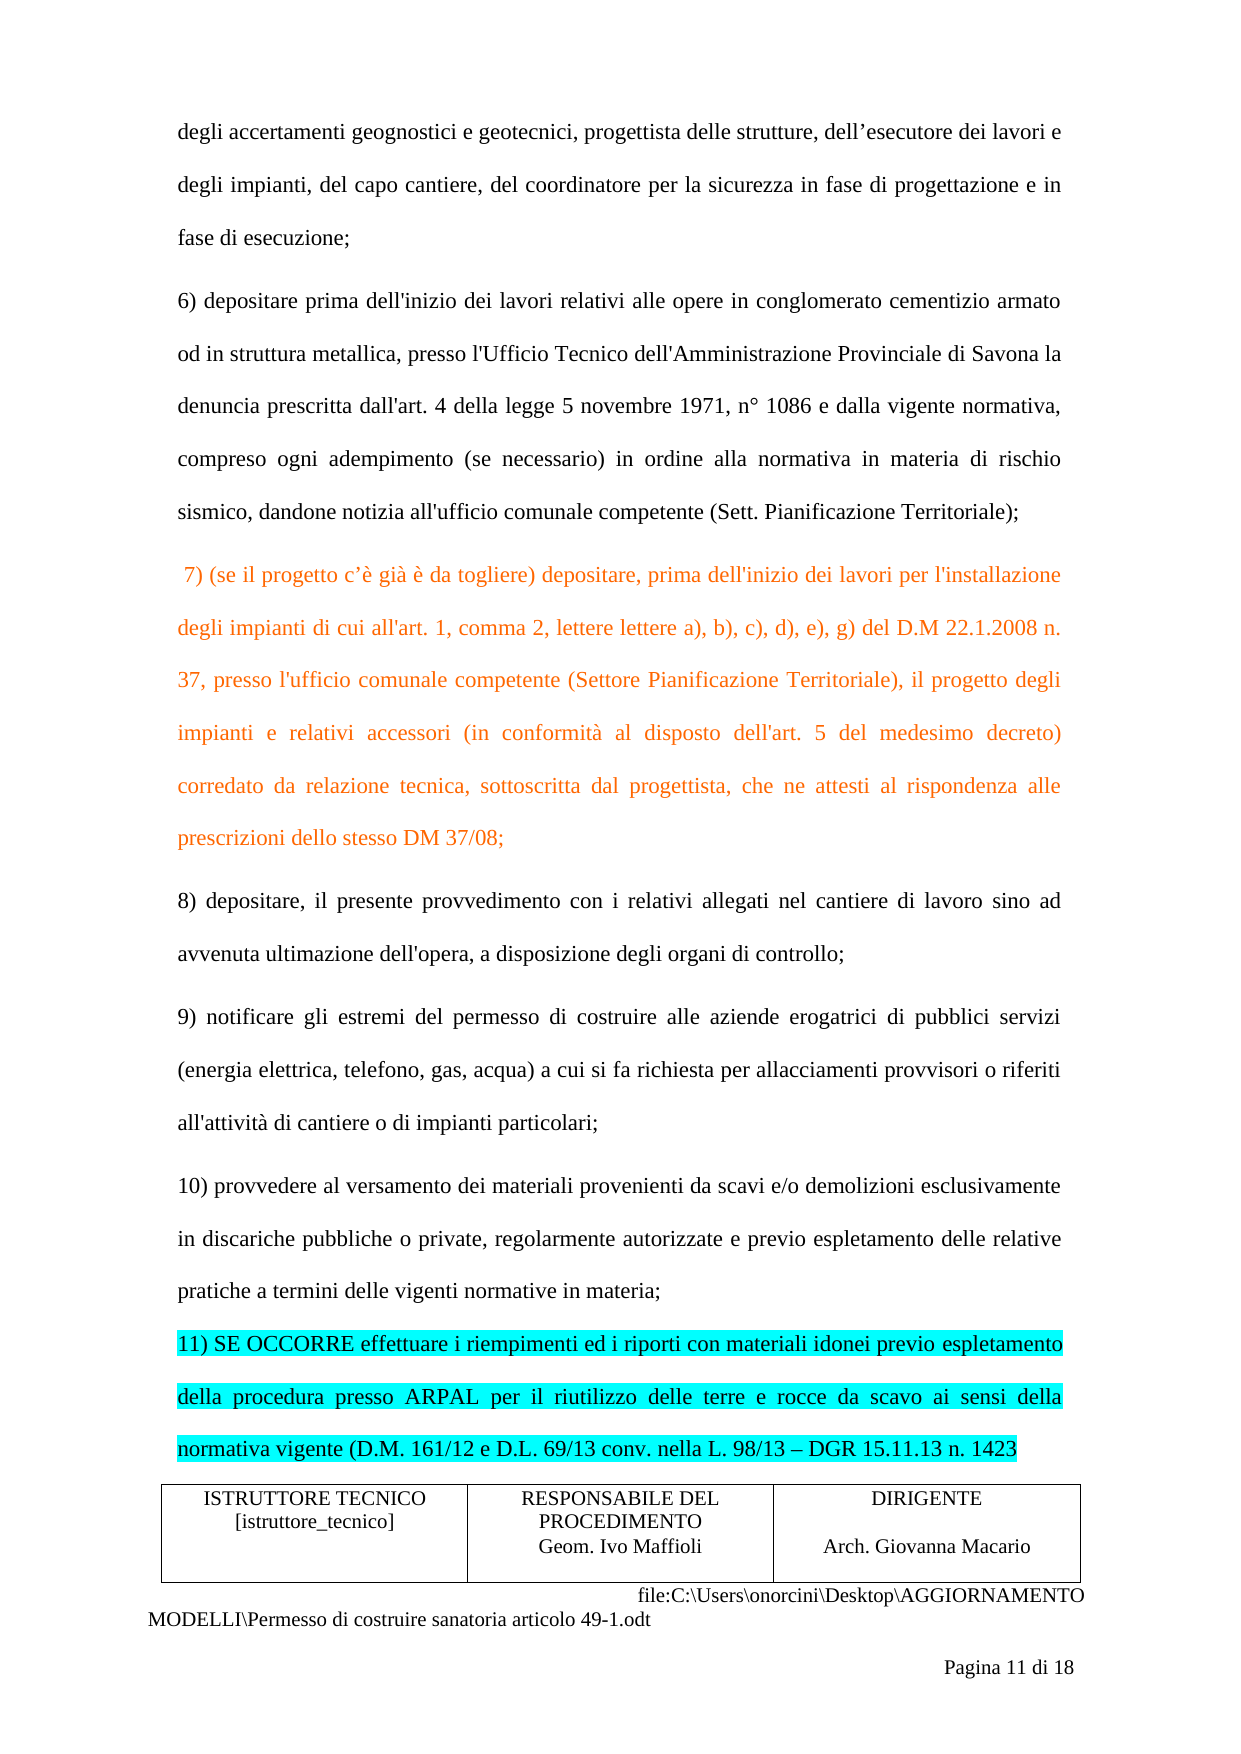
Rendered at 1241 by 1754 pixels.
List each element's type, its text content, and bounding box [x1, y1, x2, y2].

text 7) (se il progetto c’è già è da togliere) depositare, prima dell'inizio dei lavori per l'installazione degli impianti di cui all'art. 1, comma 2, lettere lettere a), b), c), d), e), g) del D.M 22.1.2008 n. 37, presso l'ufficio comunale competente (Settore Pianificazione Territoriale), il progetto degli impianti e relativi accessori (in conformità al disposto dell'art. 5 del medesimo decreto) corredato da relazione tecnica, sottoscritta dal progettista, che ne attesti al rispondenza alle prescrizioni dello stesso DM 37/08; [177, 561, 1063, 851]
text 11) SE OCCORRE effettuare i riempimenti ed i riporti con materiali idonei previo espletamento della procedura presso ARPAL per il riutilizzo delle terre e rocce da scavo ai sensi della normativa vigente (D.M. 161/12 e D.L. 69/13 conv. nella L. 98/13 – DGR 15.11.13 n. 1423 [177, 1330, 1063, 1462]
text 8) depositare, il presente provvedimento con i relativi allegati nel cantiere di lavoro sino ad avvenuta ultimazione dell'opera, a disposizione degli organi di controllo; [177, 887, 1063, 967]
text 6) depositare prima dell'inizio dei lavori relativi alle opere in conglomerato cementizio armato od in struttura metallica, presso l'Ufficio Tecnico dell'Amministrazione Provinciale di Savona la denuncia prescritta dall'art. 4 della legge 5 novembre 1971, n° 1086 e dalla vigente normativa, compreso ogni adempimento (se necessario) in ordine alla normativa in materia di rischio sismico, dandone notizia all'ufficio comunale competente (Sett. Pianificazione Territoriale); [177, 287, 1063, 524]
text 9) notificare gli estremi del permesso di costruire alle aziende erogatrici di pubblici servizi (energia elettrica, telefono, gas, acqua) a cui si fa richiesta per allacciamenti provvisori o riferiti all'attività di cantiere o di impianti particolari; [177, 1003, 1063, 1135]
text degli accertamenti geognostici e geotecnici, progettista delle strutture, dell’esecutore dei lavori e degli impianti, del capo cantiere, del coordinatore per la sicurezza in fase di progettazione e in fase di esecuzione; [177, 118, 1063, 250]
text 10) provvedere al versamento dei materiali provenienti da scavi e/o demolizioni esclusivamente in discariche pubbliche o private, regolarmente autorizzate e previo espletamento delle relative pratiche a termini delle vigenti normative in materia; [177, 1172, 1063, 1304]
